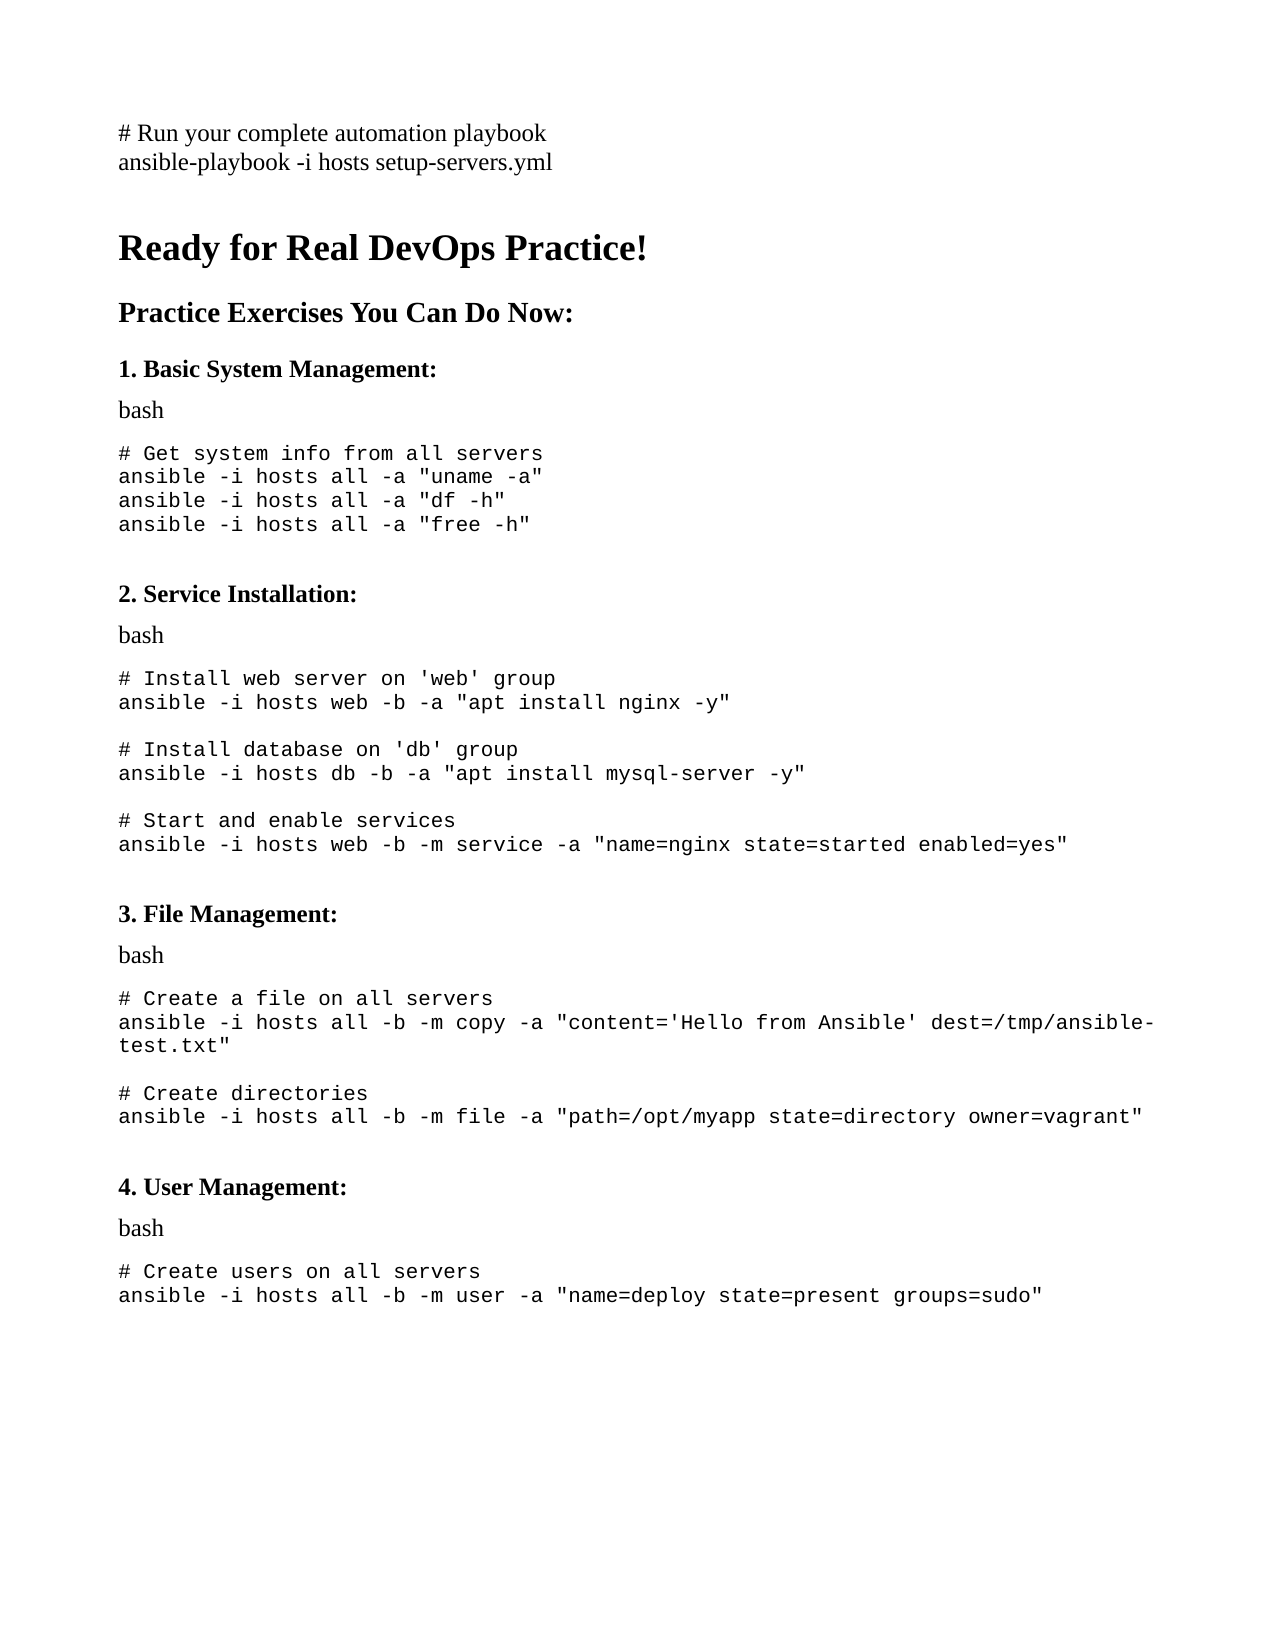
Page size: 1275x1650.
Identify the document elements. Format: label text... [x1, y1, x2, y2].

text ansible-playbook -i hosts setup-servers.yml [118, 147, 1157, 176]
text # Create a file on all servers [118, 988, 1157, 1012]
text # Create directories [118, 1083, 1157, 1106]
text # Install web server on 'web' group [118, 668, 1157, 692]
subtitle 2. Service Installation: [118, 579, 1157, 608]
text bash [118, 1213, 1157, 1242]
text bash [118, 941, 1157, 969]
subtitle 4. User Management: [118, 1172, 1157, 1201]
text bash [118, 395, 1157, 424]
text ansible -i hosts web -b -a "apt install nginx -y" [118, 692, 1157, 716]
text ansible -i hosts db -b -a "apt install mysql-server -y" [118, 763, 1157, 786]
subtitle 1. Basic System Management: [118, 354, 1157, 383]
text ansible -i hosts all -a "uname -a" [118, 466, 1157, 490]
text bash [118, 621, 1157, 649]
text # Get system info from all servers [118, 443, 1157, 466]
text ansible -i hosts web -b -m service -a "name=nginx state=started enabled=yes" [118, 834, 1157, 857]
text # Run your complete automation playbook [118, 118, 1157, 147]
text # Start and enable services [118, 810, 1157, 834]
text ansible -i hosts all -b -m copy -a "content='Hello from Ansible' dest=/tmp/ansible-test.txt" [118, 1012, 1157, 1059]
text ansible -i hosts all -a "df -h" [118, 490, 1157, 514]
text # Install database on 'db' group [118, 739, 1157, 763]
text ansible -i hosts all -a "free -h" [118, 514, 1157, 537]
subtitle 3. File Management: [118, 899, 1157, 928]
text # Create users on all servers [118, 1261, 1157, 1284]
text ansible -i hosts all -b -m file -a "path=/opt/myapp state=directory owner=vagrant" [118, 1106, 1157, 1130]
text ansible -i hosts all -b -m user -a "name=deploy state=present groups=sudo" [118, 1284, 1157, 1308]
subtitle Practice Exercises You Can Do Now: [118, 295, 1157, 329]
subtitle Ready for Real DevOps Practice! [118, 225, 1157, 268]
